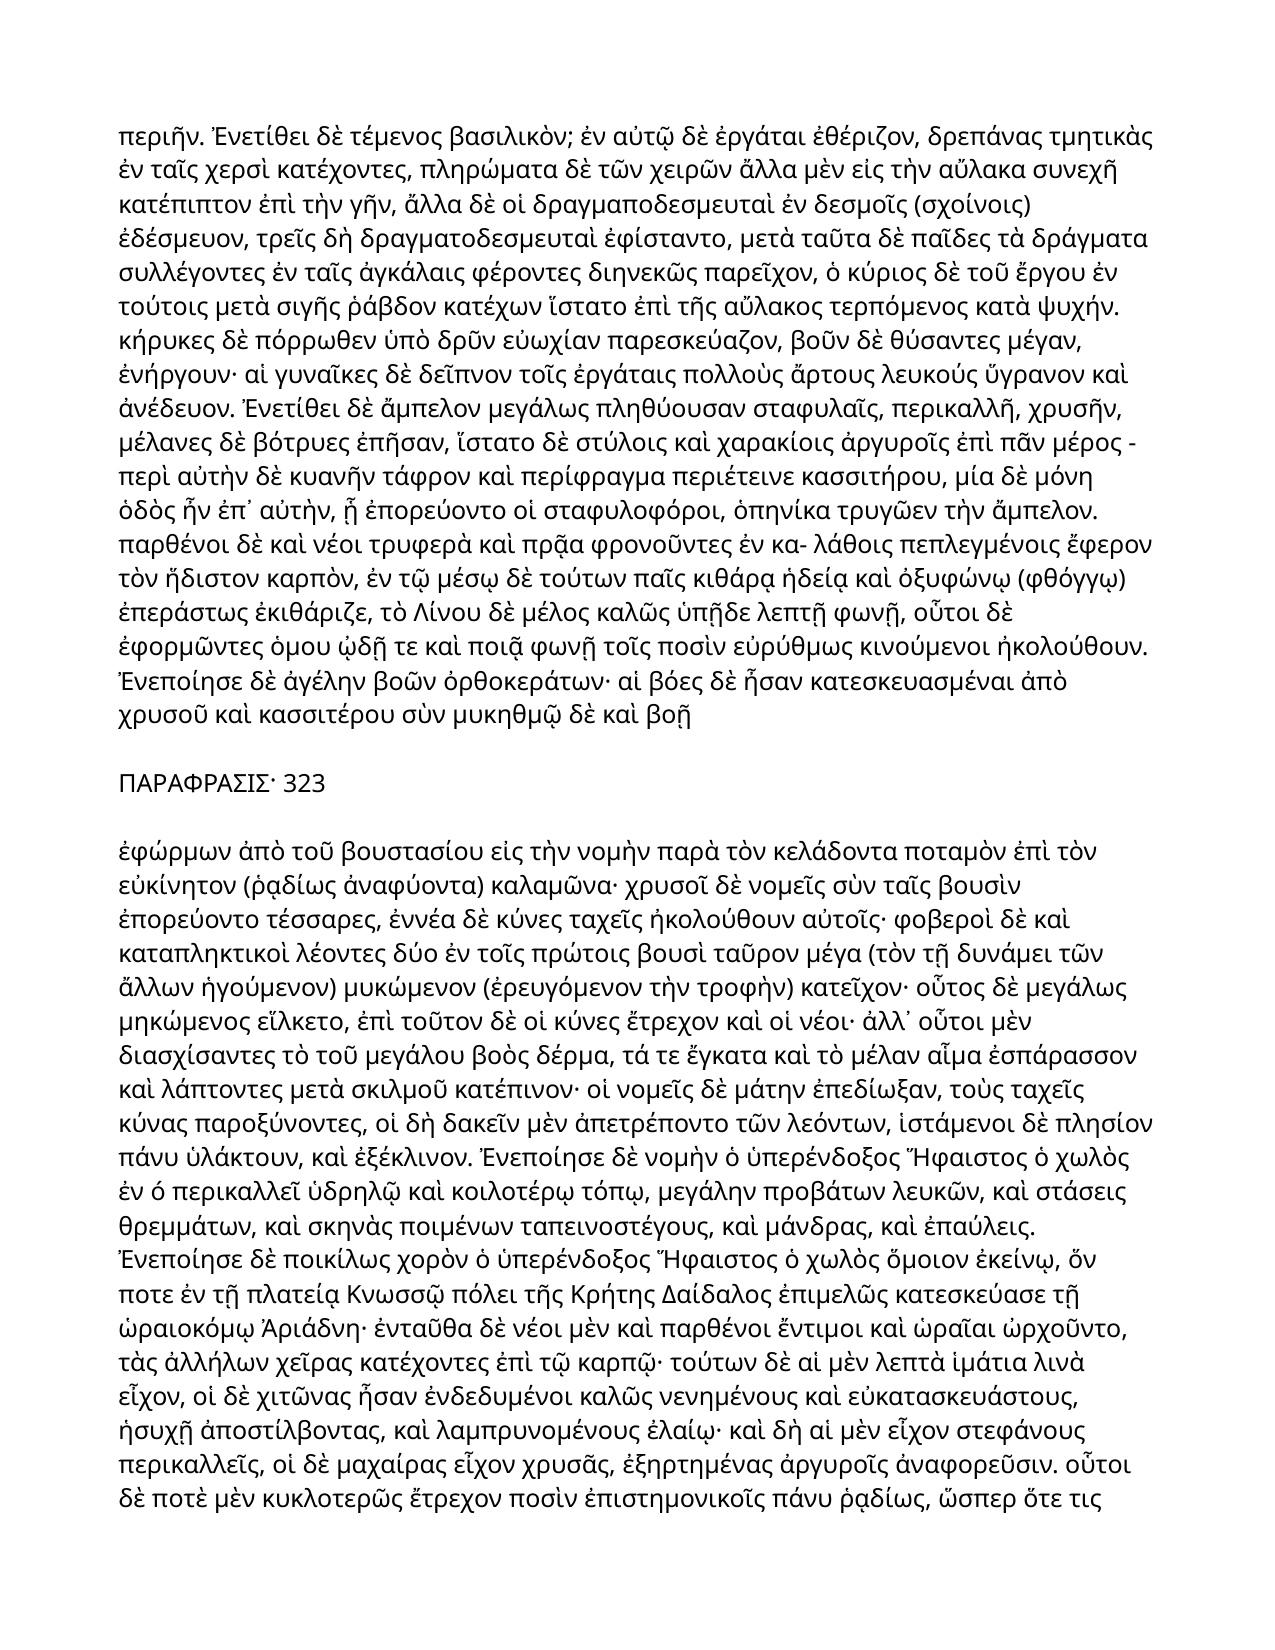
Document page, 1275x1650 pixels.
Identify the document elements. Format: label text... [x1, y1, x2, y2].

text ΠAPΑΦΡΑΣΙΣ· 323 [118, 765, 1157, 799]
text ἐφώρμων ἀπὸ τοῦ βουστασίου εἰς τὴν νομὴν παρὰ τὸν κελάδοντα ποταμὸν ἐπὶ τὸν εὐκίνητον (ῥᾳδίως ἀναφύοντα) καλαμῶνα· χρυσοῖ δὲ νομεῖς σὺν ταῖς βουσὶν ἐπορεύοντο τέσσαρες, ἐννέα δὲ κύνες ταχεῖς ἠκολούθουν αὐτοῖς· φοβεροὶ δὲ καὶ καταπληκτικοὶ λέοντες δύο ἐν τοῖς πρώτοις βουσὶ ταῦρον μέγα (τὸν τῇ δυνάμει τῶν ἄλλων ἡγούμενον) μυκώμενον (ἐρευγόμενον τὴν τροφὴν) κατεῖχον· οὗτος δὲ μεγάλως μηκώμενος εἵλκετο, ἐπὶ τοῦτον δὲ οἱ κύνες ἔτρεχον καὶ οἱ νέοι· ἀλλ᾿ οὗτοι μὲν διασχίσαντες τὸ τοῦ μεγάλου βοὸς δέρμα, τά τε ἔγκατα καὶ τὸ μέλαν αἷμα ἐσπάρασσον καὶ λάπτοντες μετὰ σκιλμοῦ κατέπινον· οἱ νομεῖς δὲ μάτην ἐπεδίωξαν, τοὺς ταχεῖς κύνας παροξύνοντες, οἱ δὴ δακεῖν μὲν ἀπετρέποντο τῶν λεόντων, ἱστάμενοι δὲ πλησίον πάνυ ὑλάκτουν, καὶ ἐξέκλινον. Ἐνεποίησε δὲ νομὴν ὁ ὑπερένδοξος Ἥφαιστος ὁ χωλὸς ἐν ó περικαλλεῖ ὑδρηλῷ καὶ κοιλοτέρῳ τόπῳ, μεγάλην προβάτων λευκῶν, καὶ στάσεις θρεμμάτων, καὶ σκηνὰς ποιμένων ταπεινοστέγους, καὶ μάνδρας, καὶ ἐπαύλεις. Ἐνεποίησε δὲ ποικίλως χορὸν ὁ ὑπερένδοξος Ἥφαιστος ὁ χωλὸς ὅμοιον ἐκείνῳ, ὅν ποτε ἐν τῇ πλατείᾳ Κνωσσῷ πόλει τῆς Κρήτης Δαίδαλος ἐπιμελῶς κατεσκεύασε τῇ ὡραιοκόμῳ Ἀριάδνη· ἐνταῦθα δὲ νέοι μὲν καὶ παρθένοι ἔντιμοι καὶ ὡραῖαι ὠρχοῦντο, τὰς ἀλλήλων χεῖρας κατέχοντες ἐπὶ τῷ καρπῷ· τούτων δὲ αἱ μὲν λεπτὰ ἱμάτια λινὰ εἶχον, οἱ δὲ χιτῶνας ἦσαν ἐνδεδυμένοι καλῶς νενημένους καὶ εὐκατασκευάστους, ἡσυχῇ ἀποστίλβοντας, καὶ λαμπρυνομένους ἐλαίῳ· καὶ δὴ αἱ μὲν εἶχον στεφάνους περικαλλεῖς, οἱ δὲ μαχαίρας εἶχον χρυσᾶς, ἐξηρτημένας ἀργυροῖς ἀναφορεῦσιν. οὗτοι δὲ ποτὲ μὲν κυκλοτερῶς ἔτρεχον ποσὶν ἐπιστημονικοῖς πάνυ ῥᾳδίως, ὥσπερ ὅτε τις [118, 833, 1157, 1515]
text περιῆν. Ἐνετίθει δὲ τέμενος βασιλικὸν; ἐν αὐτῷ δὲ ἐργάται ἐθέριζον, δρεπάνας τμητικὰς ἐν ταῖς χερσὶ κατέχοντες, πληρώματα δὲ τῶν χειρῶν ἄλλα μὲν εἰς τὴν αὔλακα συνεχῆ κατέπιπτον ἐπὶ τὴν γῆν, ἄλλα δὲ οἱ δραγμαποδεσμευταὶ ἐν δεσμοῖς (σχοίνοις) ἐδέσμευον, τρεῖς δὴ δραγματοδεσμευταὶ ἐφίσταντο, μετὰ ταῦτα δὲ παῖδες τὰ δράγματα συλλέγοντες ἐν ταῖς ἀγκάλαις φέροντες διηνεκῶς παρεῖχον, ὁ κύριος δὲ τοῦ ἔργου ἐν τούτοις μετὰ σιγῆς ῥάβδον κατέχων ἵστατο ἐπὶ τῆς αὔλακος τερπόμενος κατὰ ψυχήν. κήρυκες δὲ πόρρωθεν ὑπὸ δρῦν εὐωχίαν παρεσκεύαζον, βοῦν δὲ θύσαντες μέγαν, ἐνήργουν· αἱ γυναῖκες δὲ δεῖπνον τοῖς ἐργάταις πολλοὺς ἄρτους λευκούς ὕγρανον καὶ ἀνέδευον. Ἐνετίθει δὲ ἄμπελον μεγάλως πληθύουσαν σταφυλαῖς, περικαλλῆ, χρυσῆν, μέλανες δὲ βότρυες ἐπῆσαν, ἵστατο δὲ στύλοις καὶ χαρακίοις ἀργυροῖς ἐπὶ πᾶν μέρος - περὶ αὐτὴν δὲ κυανῆν τάφρον καὶ περίφραγμα περιέτεινε κασσιτήρου, μία δὲ μόνη ὁδὸς ἦν ἐπ᾿ αὐτὴν, ᾗ ἐπορεύοντο οἱ σταφυλοφόροι, ὁπηνίκα τρυγῶεν τὴν ἄμπελον. παρθένοι δὲ καὶ νέοι τρυφερὰ καὶ πρᾷα φρονοῦντες ἐν κα- λάθοις πεπλεγμένοις ἔφερον τὸν ἥδιστον καρπὸν, ἐν τῷ μέσῳ δὲ τούτων παῖς κιθάρᾳ ἡδείᾳ καὶ ὀξυφώνῳ (φθόγγῳ) ἐπεράστως ἐκιθάριζε, τὸ Λίνου δὲ μέλος καλῶς ὑπῇδε λεπτῇ φωνῇ, οὗτοι δὲ ἐφορμῶντες ὁμου ᾠδῇ τε καὶ ποιᾷ φωνῇ τοῖς ποσὶν εὐρύθμως κινούμενοι ἠκολούθουν. Ἐνεποίησε δὲ ἀγέλην βοῶν ὀρθοκεράτων· αἱ βόες δὲ ἦσαν κατεσκευασμέναι ἀπὸ χρυσοῦ καὶ κασσιτέρου σὺν μυκηθμῷ δὲ καὶ βοῇ [118, 118, 1157, 731]
